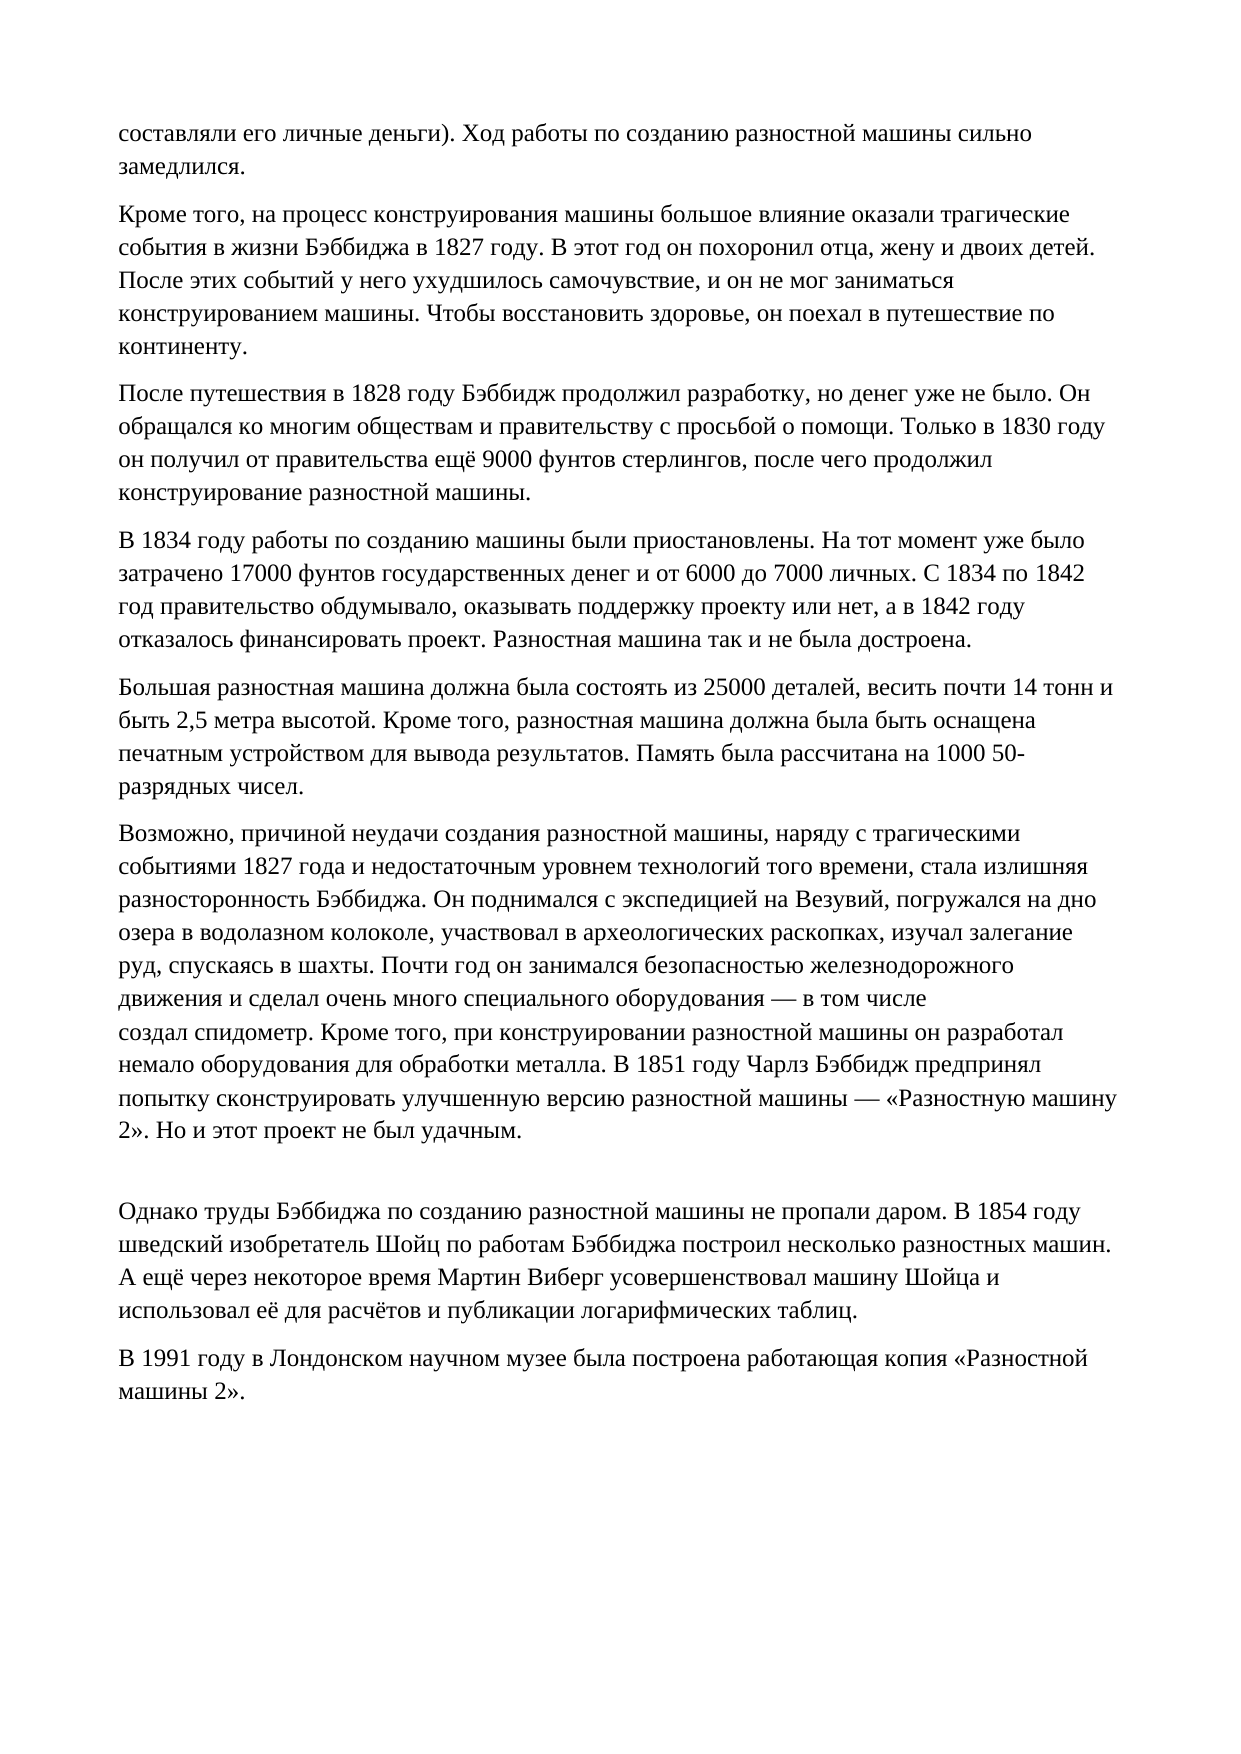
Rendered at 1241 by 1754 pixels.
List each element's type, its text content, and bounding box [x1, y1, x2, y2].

text составляли его личные деньги). Ход работы по созданию разностной машины сильно замедлился. [118, 118, 1122, 180]
text Возможно, причиной неудачи создания разностной машины, наряду с трагическими событиями 1827 года и недостаточным уровнем технологий того времени, стала излишняя разносторонность Бэббиджа. Он поднимался с экспедицией на Везувий, погружался на дно озера в водолазном колоколе, участвовал в археологических раскопках, изучал залегание руд, спускаясь в шахты. Почти год он занимался безопасностью железнодорожного движения и сделал очень много специального оборудования — в том числе создал спидометр. Кроме того, при конструировании разностной машины он разработал немало оборудования для обработки металла. В 1851 году Чарлз Бэббидж предпринял попытку сконструировать улучшенную версию разностной машины — «Разностную машину 2». Но и этот проект не был удачным. [118, 818, 1122, 1144]
text Кроме того, на процесс конструирования машины большое влияние оказали трагические события в жизни Бэббиджа в 1827 году. В этот год он похоронил отца, жену и двоих детей. После этих событий у него ухудшилось самочувствие, и он не мог заниматься конструированием машины. Чтобы восстановить здоровье, он поехал в путешествие по континенту. [118, 199, 1122, 359]
text Однако труды Бэббиджа по созданию разностной машины не пропали даром. В 1854 году шведский изобретатель Шойц по работам Бэббиджа построил несколько разностных машин. А ещё через некоторое время Мартин Виберг усовершенствовал машину Шойца и использовал её для расчётов и публикации логарифмических таблиц. [118, 1196, 1122, 1324]
text В 1834 году работы по созданию машины были приостановлены. На тот момент уже было затрачено 17000 фунтов государственных денег и от 6000 до 7000 личных. С 1834 по 1842 год правительство обдумывало, оказывать поддержку проекту или нет, а в 1842 году отказалось финансировать проект. Разностная машина так и не была достроена. [118, 525, 1122, 653]
text После путешествия в 1828 году Бэббидж продолжил разработку, но денег уже не было. Он обращался ко многим обществам и правительству с просьбой о помощи. Только в 1830 году он получил от правительства ещё 9000 фунтов стерлингов, после чего продолжил конструирование разностной машины. [118, 378, 1122, 506]
text В 1991 году в Лондонском научном музее была построена работающая копия «Разностной машины 2». [118, 1343, 1122, 1405]
text Большая разностная машина должна была состоять из 25000 деталей, весить почти 14 тонн и быть 2,5 метра высотой. Кроме того, разностная машина должна была быть оснащена печатным устройством для вывода результатов. Память была рассчитана на 1000 50-разрядных чисел. [118, 672, 1122, 799]
